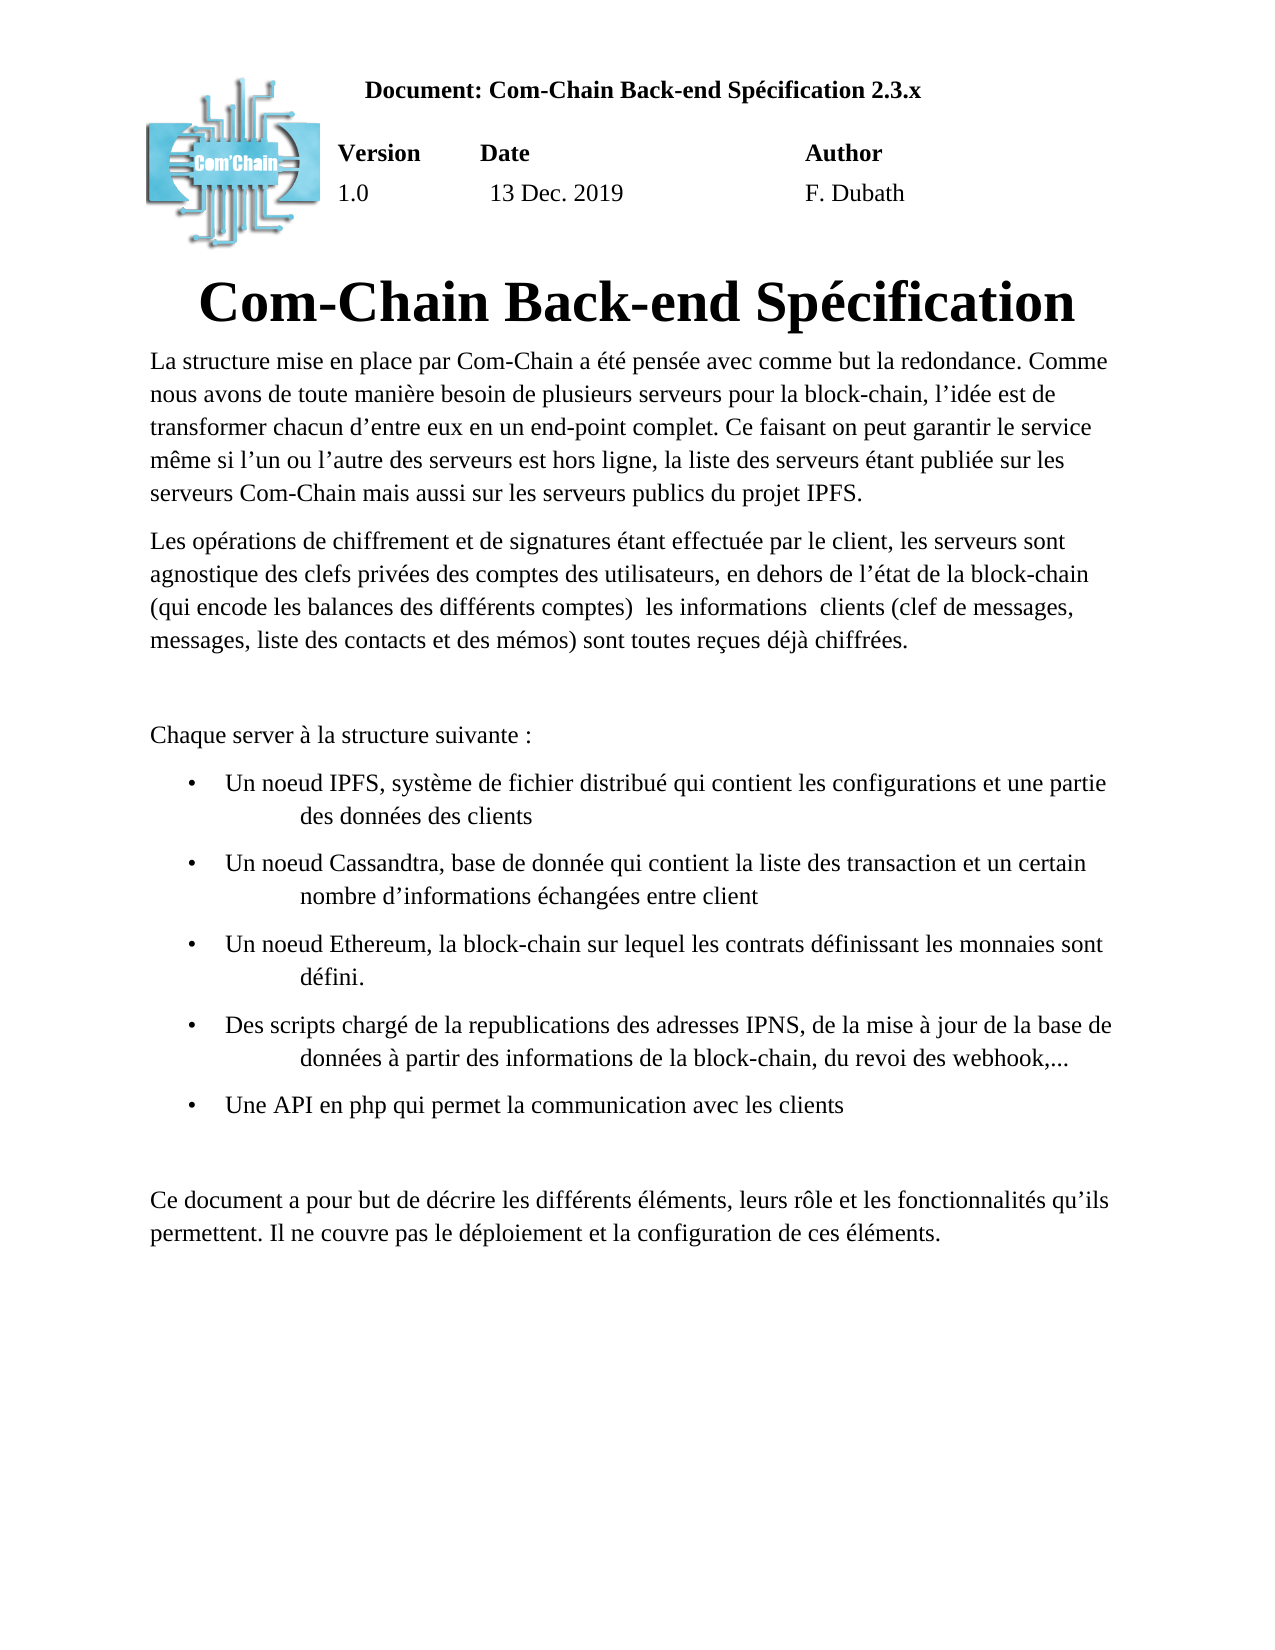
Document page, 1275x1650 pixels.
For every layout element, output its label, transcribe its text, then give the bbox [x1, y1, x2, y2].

table_header Version [331, 133, 474, 173]
list Un noeud IPFS, système de fichier distribué qui contient les configurations et une partie des données des clients [187, 768, 1125, 829]
text Ce document a pour but de décrire les différents éléments, leurs rôle et les fonctionnalités qu’ils permettent. Il ne couvre pas le déploiement et la configuration de ces éléments. [150, 1186, 1125, 1247]
picture [146, 76, 321, 251]
list Une API en php qui permet la communication avec les clients [187, 1090, 1125, 1119]
table_cell 1.0 [331, 173, 474, 213]
text Com-Chain Back-end Spécification [150, 267, 1125, 334]
text Les opérations de chiffrement et de signatures étant effectuée par le client, les serveurs sont agnostique des clefs privées des comptes des utilisateurs, en dehors de l’état de la block-chain (qui encode les balances des différents comptes) les informations clients (clef de messages, messages, liste des contacts et des mémos) sont toutes reçues déjà chiffrées. [150, 526, 1125, 654]
list Des scripts chargé de la republications des adresses IPNS, de la mise à jour de la base de données à partir des informations de la block-chain, du revoi des webhook,... [187, 1010, 1125, 1071]
list Un noeud Cassandtra, base de donnée qui contient la liste des transaction et un certain nombre d’informations échangées entre client [187, 848, 1125, 910]
table_header Author [799, 133, 1125, 173]
text Document: Com-Chain Back-end Spécification 2.3.x [150, 75, 1125, 104]
table_cell 13 Dec. 2019 [474, 173, 799, 213]
text La structure mise en place par Com-Chain a été pensée avec comme but la redondance. Comme nous avons de toute manière besoin de plusieurs serveurs pour la block-chain, l’idée est de transformer chacun d’entre eux en un end-point complet. Ce faisant on peut garantir le service même si l’un ou l’autre des serveurs est hors ligne, la liste des serveurs étant publiée sur les serveurs Com-Chain mais aussi sur les serveurs publics du projet IPFS. [150, 346, 1125, 507]
text Chaque server à la structure suivante : [150, 720, 1125, 749]
table_header Date [474, 133, 799, 173]
table_cell F. Dubath [799, 173, 1125, 213]
list Un noeud Ethereum, la block-chain sur lequel les contrats définissant les monnaies sont défini. [187, 929, 1125, 991]
